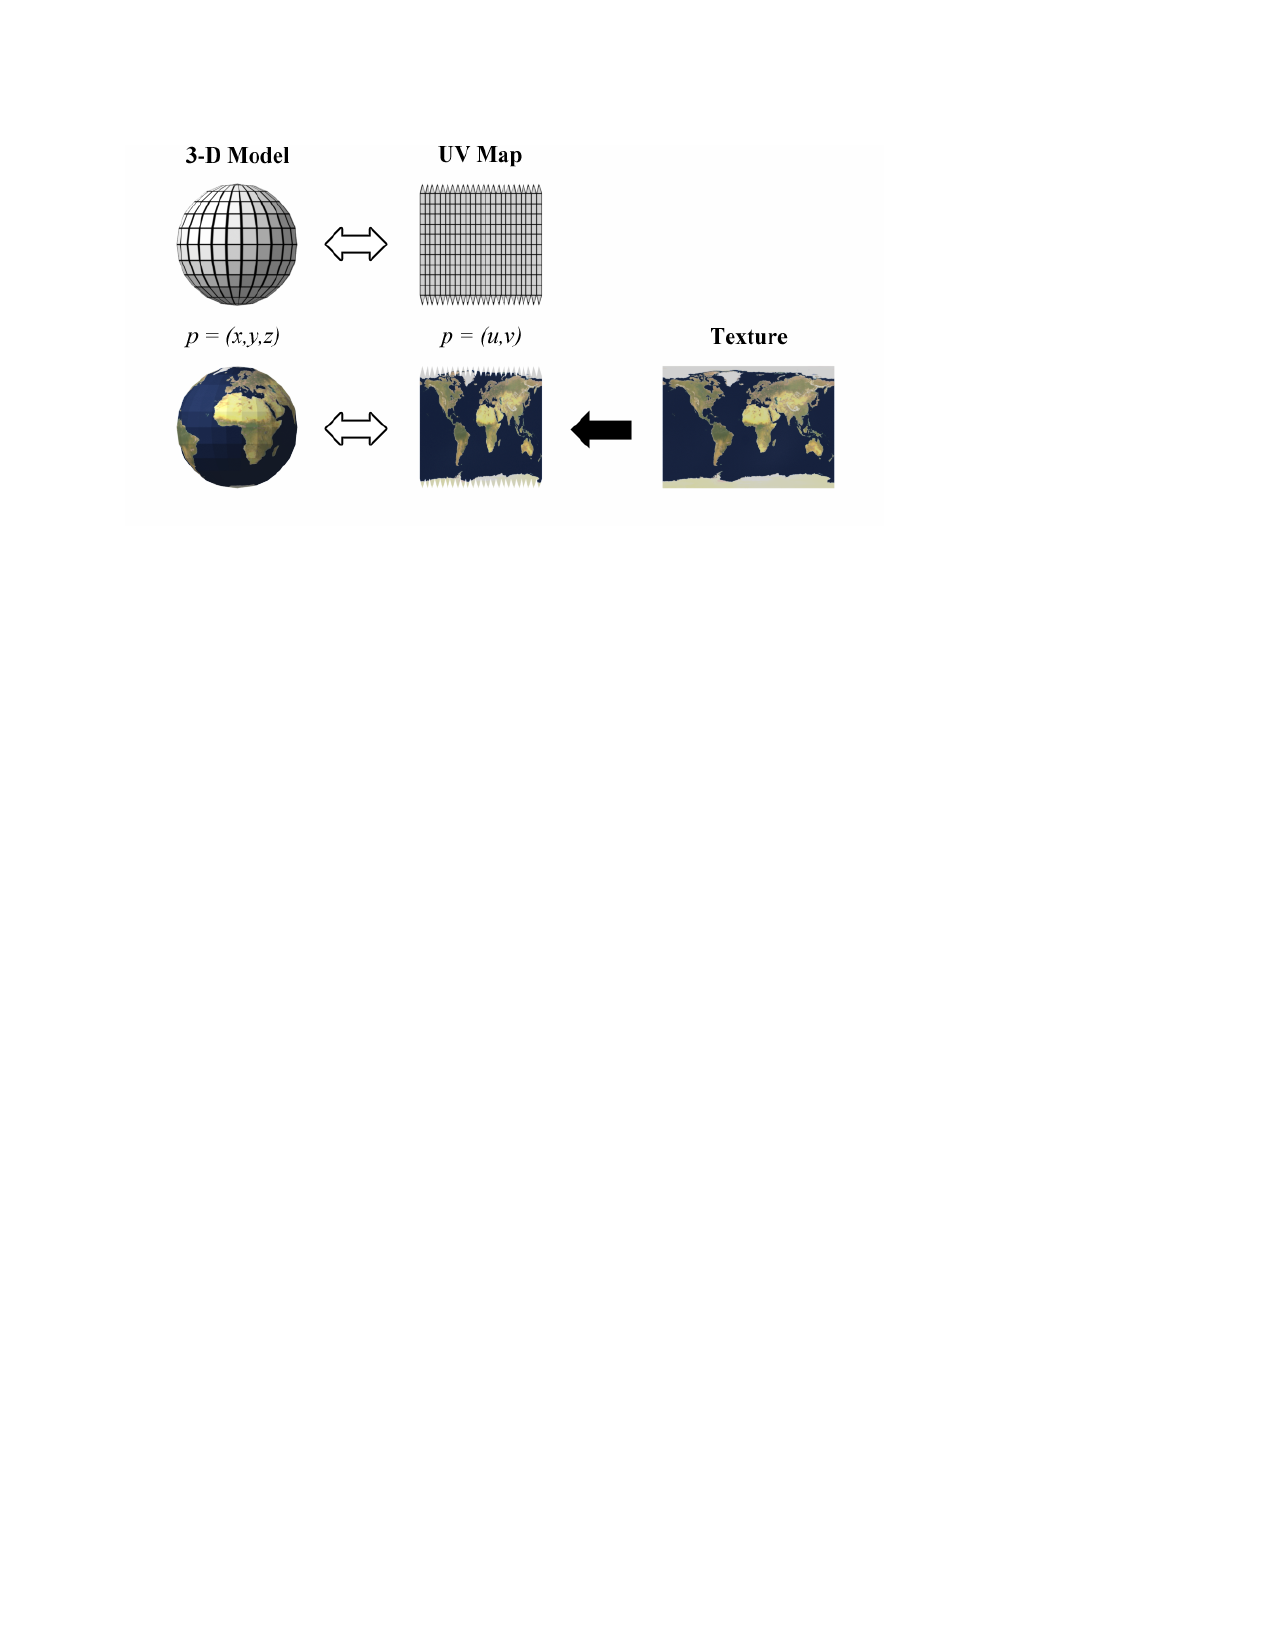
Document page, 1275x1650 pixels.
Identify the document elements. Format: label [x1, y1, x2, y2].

picture [125, 126, 884, 526]
